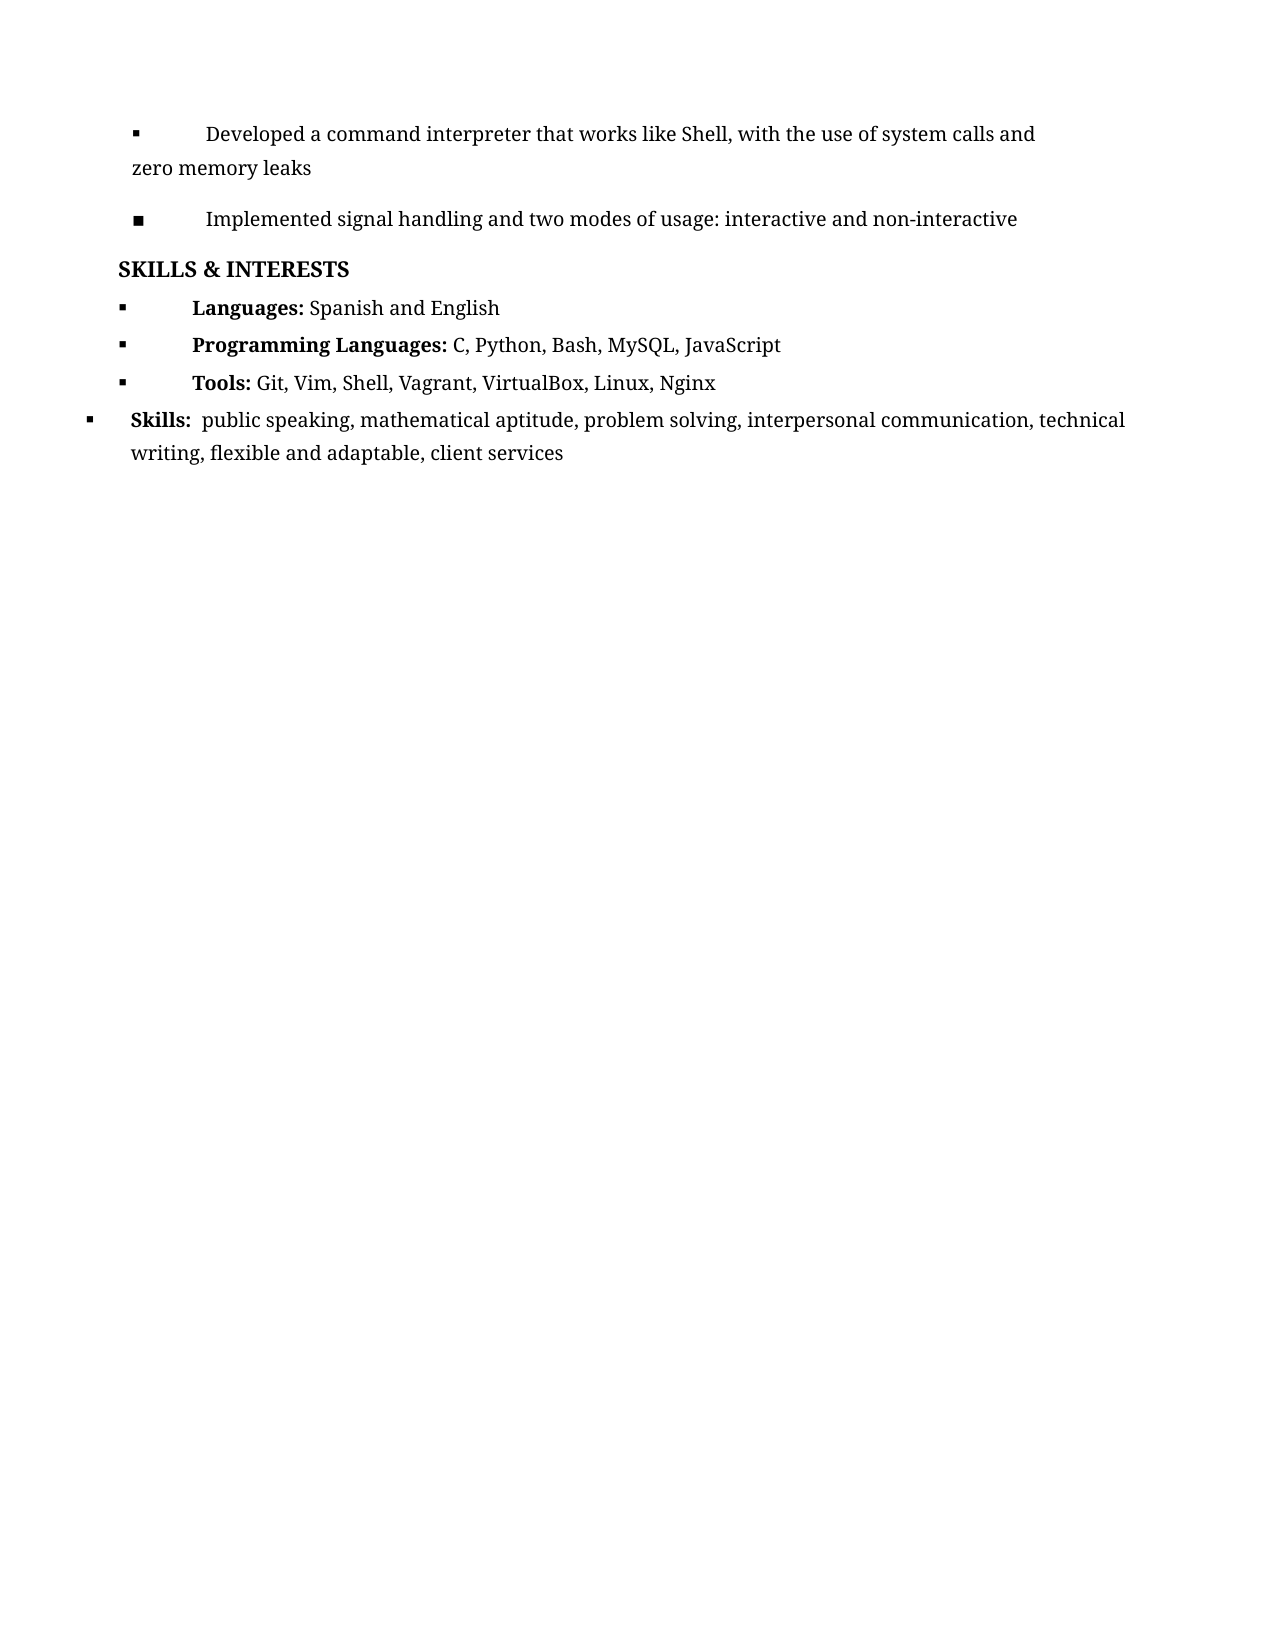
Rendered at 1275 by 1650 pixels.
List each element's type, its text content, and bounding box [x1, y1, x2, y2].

subtitle SKILLS & INTERESTS [118, 254, 1157, 284]
text ▪ Implemented signal handling and two modes of usage: interactive and non-interactive [132, 203, 1067, 232]
text ▪ Skills: public speaking, mathematical aptitude, problem solving, interpersonal communication, technical writing, flexible and adaptable, client services [85, 404, 1157, 466]
text ▪ Languages: Spanish and English [118, 292, 1157, 322]
text ▪ Developed a command interpreter that works like Shell, with the use of system calls and zero memory leaks [132, 118, 1067, 181]
text ▪ Programming Languages: C, Python, Bash, MySQL, JavaScript [118, 329, 1157, 359]
text ▪ Tools: Git, Vim, Shell, Vagrant, VirtualBox, Linux, Nginx [118, 367, 1157, 396]
